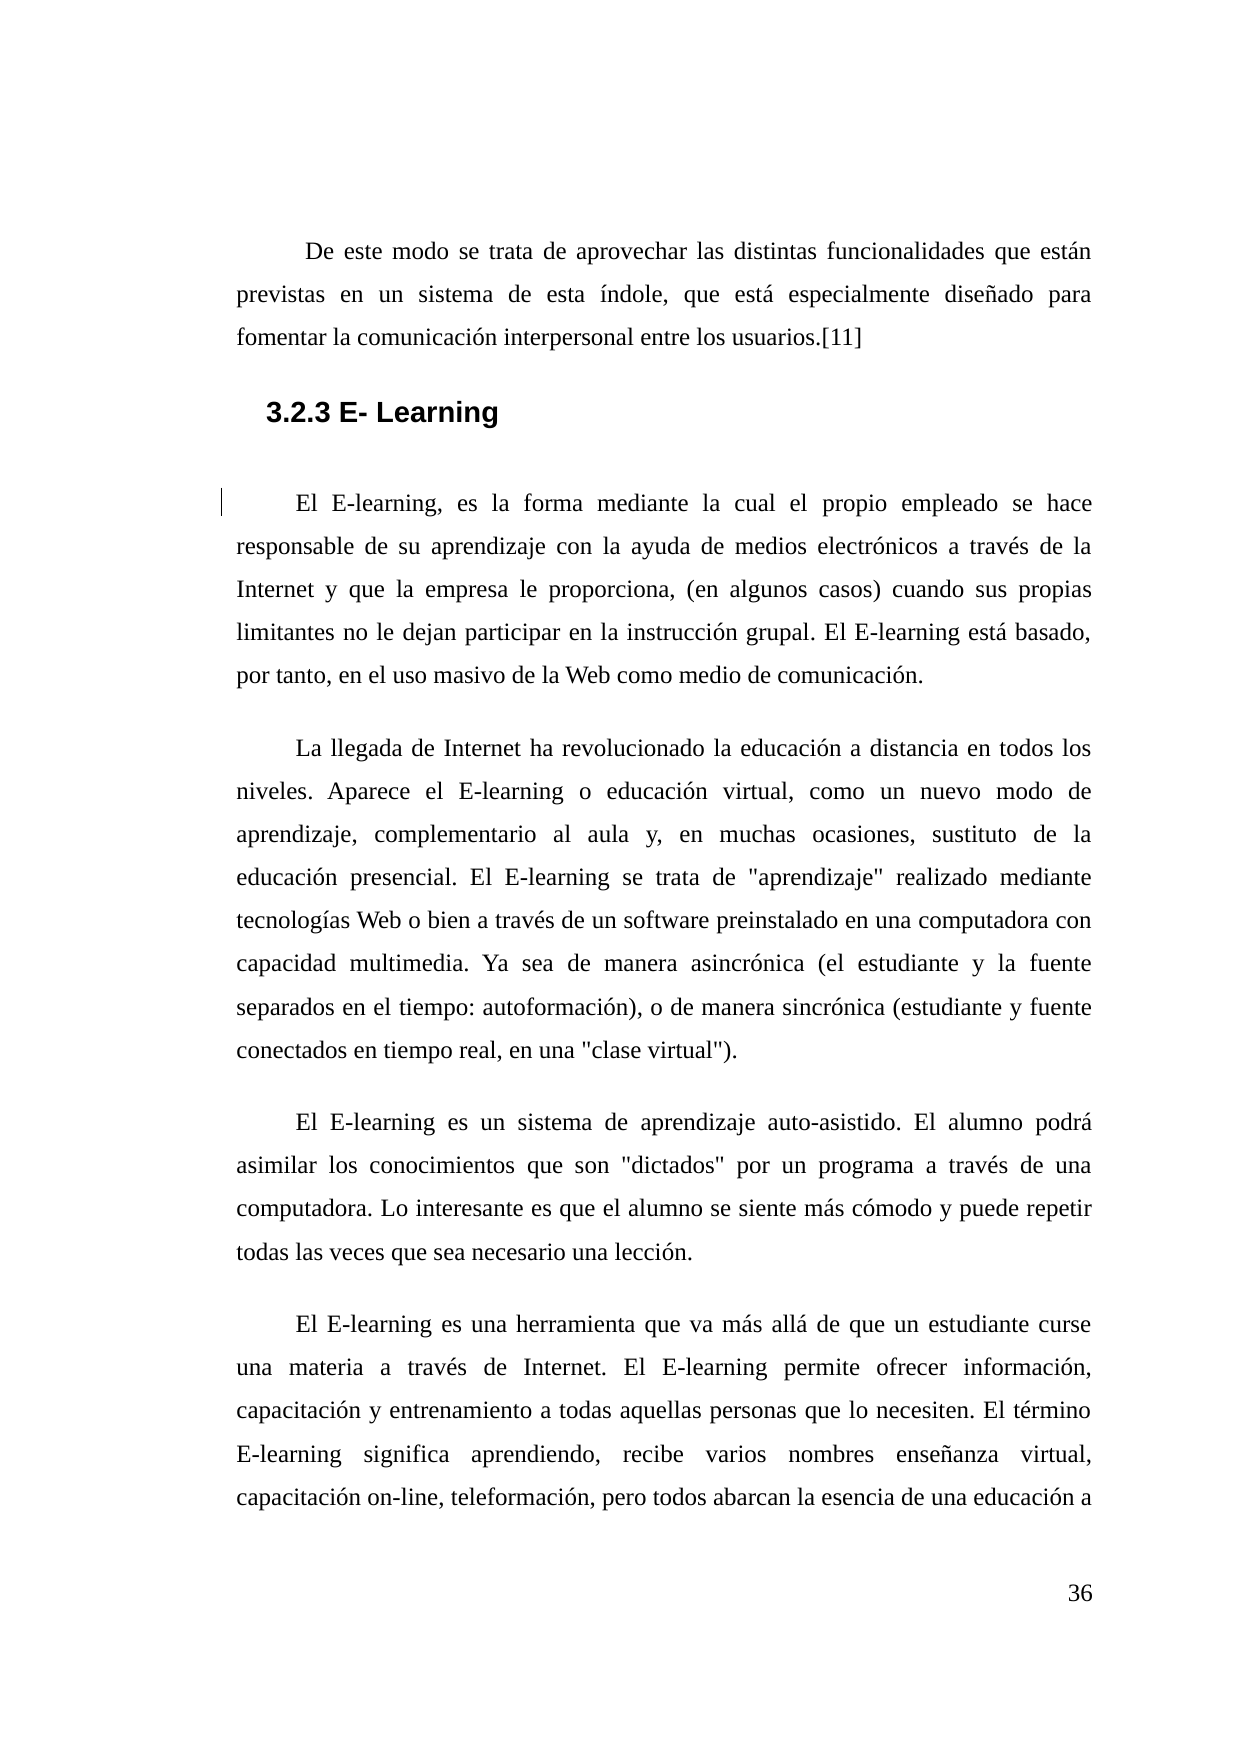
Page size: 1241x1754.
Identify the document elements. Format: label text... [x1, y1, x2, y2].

text La llegada de Internet ha revolucionado la educación a distancia en todos los niveles. Aparece el E-learning o educación virtual, como un nuevo modo de aprendizaje, complementario al aula y, en muchas ocasiones, sustituto de la educación presencial. El E-learning se trata de "aprendizaje" realizado mediante tecnologías Web o bien a través de un software preinstalado en una computadora con capacidad multimedia. Ya sea de manera asincrónica (el estudiante y la fuente separados en el tiempo: autoformación), o de manera sincrónica (estudiante y fuente conectados en tiempo real, en una "clase virtual"). [236, 733, 1093, 1063]
text El E-learning, es la forma mediante la cual el propio empleado se hace responsable de su aprendizaje con la ayuda de medios electrónicos a través de la Internet y que la empresa le proporciona, (en algunos casos) cuando sus propias limitantes no le dejan participar en la instrucción grupal. El E-learning está basado, por tanto, en el uso masivo de la Web como medio de comunicación. [236, 488, 1093, 689]
text De este modo se trata de aprovechar las distintas funcionalidades que están previstas en un sistema de esta índole, que está especialmente diseñado para fomentar la comunicación interpersonal entre los usuarios.[11] [236, 236, 1093, 351]
text El E-learning es una herramienta que va más allá de que un estudiante curse una materia a través de Internet. El E-learning permite ofrecer información, capacitación y entrenamiento a todas aquellas personas que lo necesiten. El término E-learning significa aprendiendo, recibe varios nombres enseñanza virtual, capacitación on-line, teleformación, pero todos abarcan la esencia de una educación a [236, 1309, 1093, 1511]
text El E-learning es un sistema de aprendizaje auto-asistido. El alumno podrá asimilar los conocimientos que son "dictados" por un programa a través de una computadora. Lo interesante es que el alumno se siente más cómodo y puede repetir todas las veces que sea necesario una lección. [236, 1107, 1093, 1265]
subtitle 3.2.3 E- Learning [236, 395, 1093, 429]
